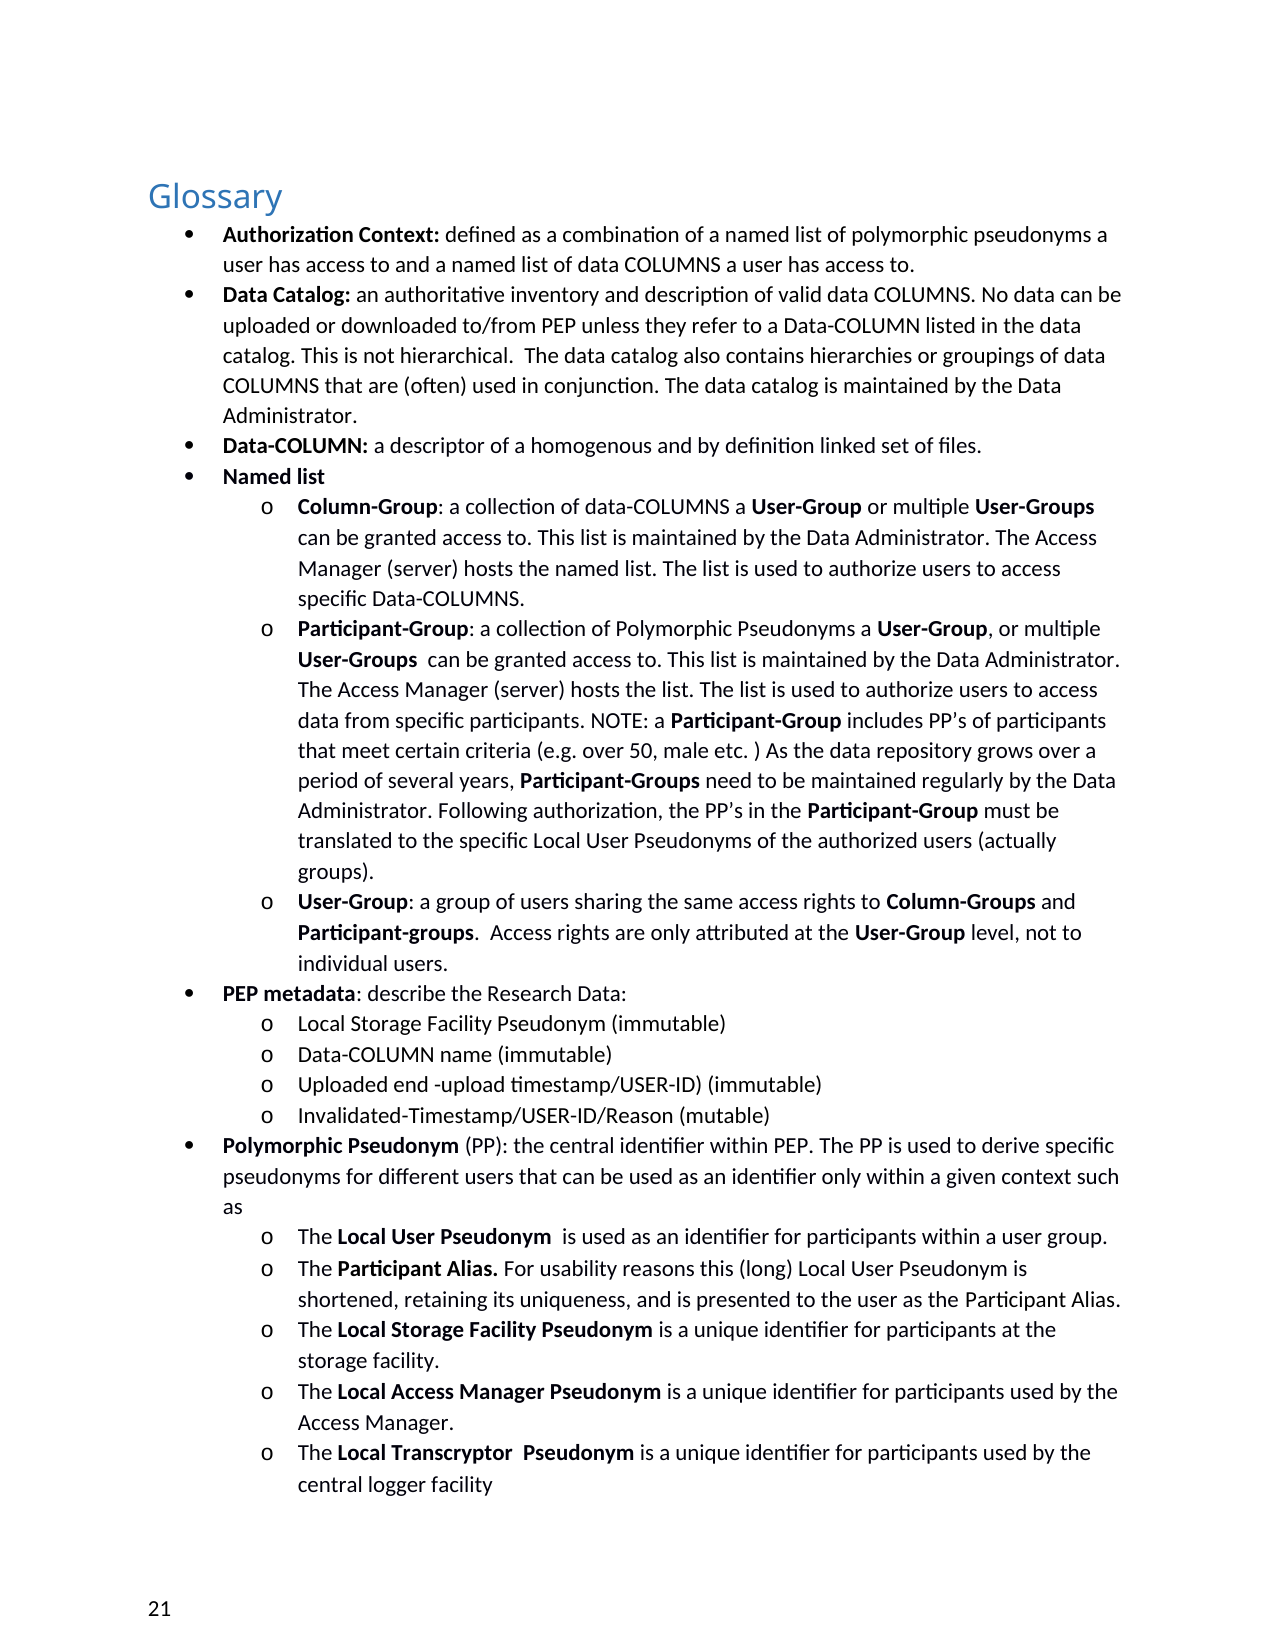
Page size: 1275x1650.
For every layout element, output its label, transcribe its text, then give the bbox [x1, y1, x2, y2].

list Data-COLUMN name (immutable) [260, 1040, 1127, 1069]
list Data-COLUMN: a descriptor of a homogenous and by definition linked set of files. [185, 432, 1127, 460]
list Polymorphic Pseudonym (PP): the central identifier within PEP. The PP is used to derive specific pseudonyms for different users that can be used as an identifier only within a given context such as [185, 1132, 1127, 1220]
list Named list [185, 462, 1127, 490]
list Column-Group: a collection of data-COLUMNS a User-Group or multiple User-Groups can be granted access to. This list is maintained by the Data Administrator. The Access Manager (server) hosts the named list. The list is used to authorize users to access specific Data-COLUMNS. [260, 492, 1127, 612]
list Authorization Context: defined as a combination of a named list of polymorphic pseudonyms a user has access to and a named list of data COLUMNS a user has access to. [185, 220, 1127, 278]
subtitle Glossary [148, 173, 1127, 218]
list Local Storage Facility Pseudonym (immutable) [260, 1009, 1127, 1038]
list Participant-Group: a collection of Polymorphic Pseudonyms a User-Group, or multiple User-Groups can be granted access to. This list is maintained by the Data Administrator. The Access Manager (server) hosts the list. The list is used to authorize users to access data from specific participants. NOTE: a Participant-Group includes PP’s of participants that meet certain criteria (e.g. over 50, male etc. ) As the data repository grows over a period of several years, Participant-Groups need to be maintained regularly by the Data Administrator. Following authorization, the PP’s in the Participant-Group must be translated to the specific Local User Pseudonyms of the authorized users (actually groups). [260, 614, 1127, 885]
list The Local Transcryptor Pseudonym is a unique identifier for participants used by the central logger facility [260, 1438, 1127, 1498]
list Uploaded end -upload timestamp/USER-ID) (immutable) [260, 1070, 1127, 1099]
list Invalidated-Timestamp/USER-ID/Reason (mutable) [260, 1101, 1127, 1130]
list The Participant Alias. For usability reasons this (long) Local User Pseudonym is shortened, retaining its uniqueness, and is presented to the user as the Participant Alias. [260, 1254, 1127, 1313]
list Data Catalog: an authoritative inventory and description of valid data COLUMNS. No data can be uploaded or downloaded to/from PEP unless they refer to a Data-COLUMN listed in the data catalog. This is not hierarchical. The data catalog also contains hierarchies or groupings of data COLUMNS that are (often) used in conjunction. The data catalog is maintained by the Data Administrator. [185, 281, 1127, 429]
list The Local Storage Facility Pseudonym is a unique identifier for participants at the storage facility. [260, 1315, 1127, 1374]
list PEP metadata: describe the Research Data: [185, 979, 1127, 1007]
list The Local Access Manager Pseudonym is a unique identifier for participants used by the Access Manager. [260, 1377, 1127, 1436]
list The Local User Pseudonym is used as an identifier for participants within a user group. [260, 1222, 1127, 1251]
list User-Group: a group of users sharing the same access rights to Column-Groups and Participant-groups. Access rights are only attributed at the User-Group level, not to individual users. [260, 887, 1127, 977]
